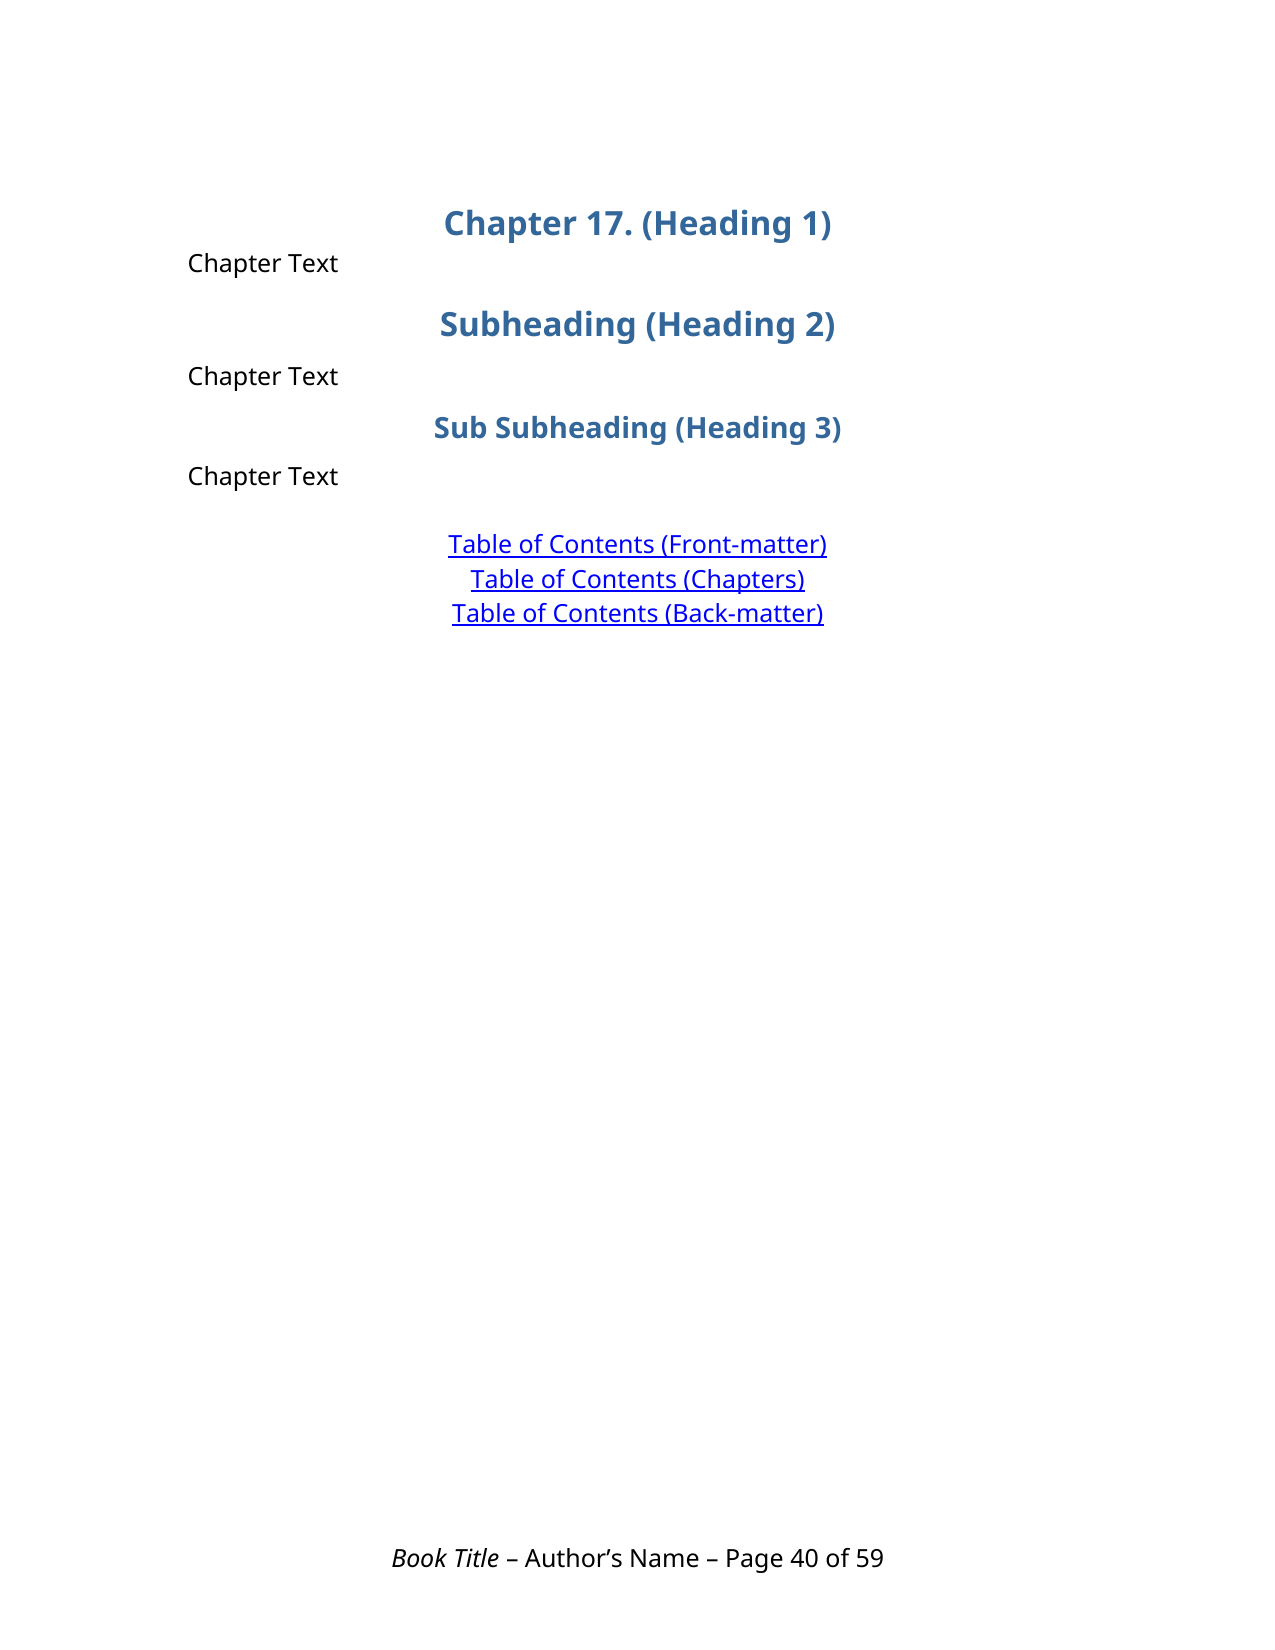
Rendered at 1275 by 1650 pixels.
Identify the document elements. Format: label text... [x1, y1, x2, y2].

text Chapter Text [187, 245, 1087, 279]
text Table of Contents (Back-matter) [187, 595, 1087, 629]
subtitle Chapter 17. (Heading 1) [187, 200, 1087, 245]
subtitle Sub Subheading (Heading 3) [187, 407, 1087, 447]
text Table of Contents (Chapters) [187, 561, 1087, 595]
text Chapter Text [187, 459, 1087, 493]
subtitle Subheading (Heading 2) [187, 300, 1087, 346]
text Table of Contents (Front-matter) [187, 527, 1087, 561]
text Chapter Text [187, 358, 1087, 392]
